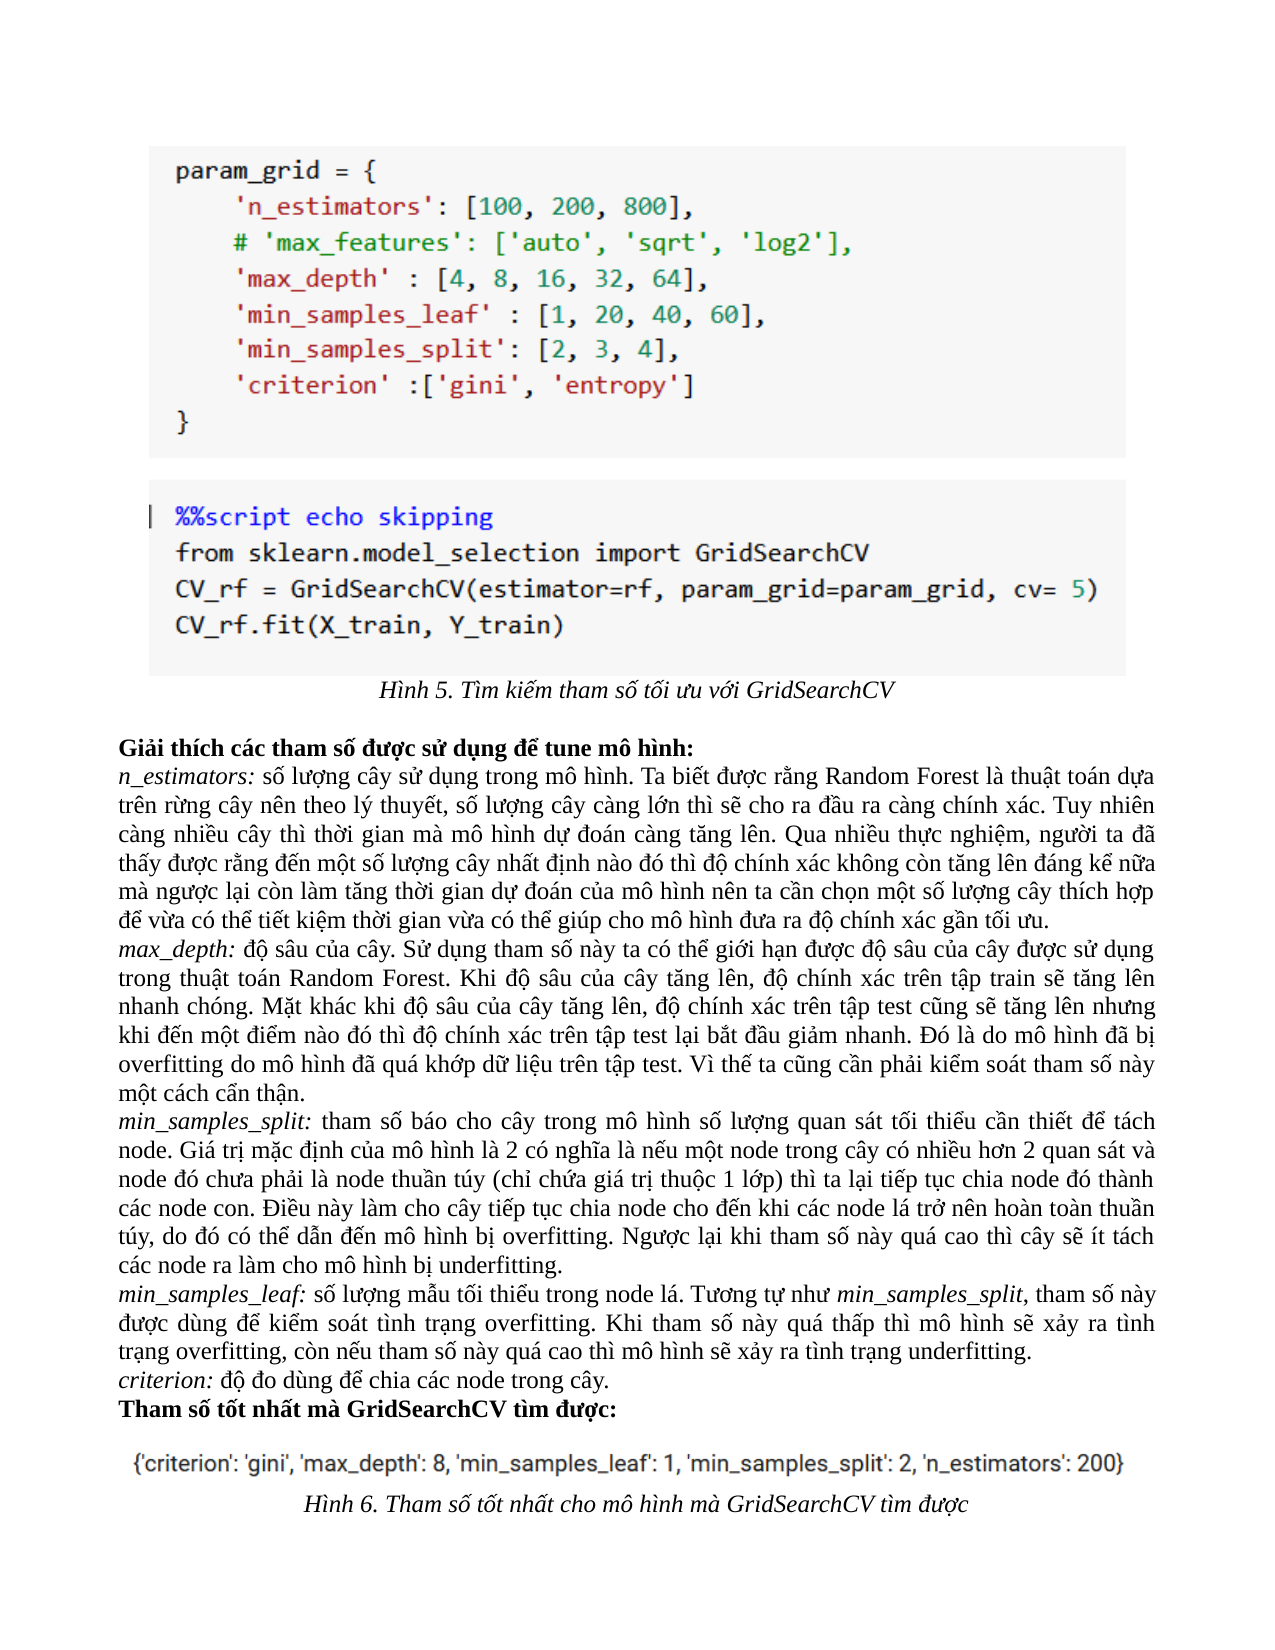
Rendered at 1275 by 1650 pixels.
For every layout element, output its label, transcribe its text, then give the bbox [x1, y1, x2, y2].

text Giải thích các tham số được sử dụng để tune mô hình: [118, 704, 1157, 761]
text n_estimators: số lượng cây sử dụng trong mô hình. Ta biết được rằng Random Forest là thuật toán dựa trên rừng cây nên theo lý thuyết, số lượng cây càng lớn thì sẽ cho ra đầu ra càng chính xác. Tuy nhiên càng nhiều cây thì thời gian mà mô hình dự đoán càng tăng lên. Qua nhiều thực nghiệm, người ta đã thấy được rằng đến một số lượng cây nhất định nào đó thì độ chính xác không còn tăng lên đáng kể nữa mà ngược lại còn làm tăng thời gian dự đoán của mô hình nên ta cần chọn một số lượng cây thích hợp để vừa có thể tiết kiệm thời gian vừa có thể giúp cho mô hình đưa ra độ chính xác gần tối ưu. [118, 761, 1157, 934]
picture [149, 146, 1126, 676]
text max_depth: độ sâu của cây. Sử dụng tham số này ta có thể giới hạn được độ sâu của cây được sử dụng trong thuật toán Random Forest. Khi độ sâu của cây tăng lên, độ chính xác trên tập train sẽ tăng lên nhanh chóng. Mặt khác khi độ sâu của cây tăng lên, độ chính xác trên tập test cũng sẽ tăng lên nhưng khi đến một điểm nào đó thì độ chính xác trên tập test lại bắt đầu giảm nhanh. Đó là do mô hình đã bị overfitting do mô hình đã quá khớp dữ liệu trên tập test. Vì thế ta cũng cần phải kiểm soát tham số này một cách cẩn thận. [118, 934, 1157, 1106]
text Hình 6. Tham số tốt nhất cho mô hình mà GridSearchCV tìm được [118, 1490, 1157, 1518]
text min_samples_leaf: số lượng mẫu tối thiểu trong node lá. Tương tự như min_samples_split, tham số này được dùng để kiểm soát tình trạng overfitting. Khi tham số này quá thấp thì mô hình sẽ xảy ra tình trạng overfitting, còn nếu tham số này quá cao thì mô hình sẽ xảy ra tình trạng underfitting. [118, 1279, 1157, 1365]
text criterion: độ đo dùng để chia các node trong cây. [118, 1365, 1157, 1394]
picture [118, 1422, 1157, 1490]
text Hình 5. Tìm kiếm tham số tối ưu với GridSearchCV [118, 147, 1157, 704]
text Tham số tốt nhất mà GridSearchCV tìm được: [118, 1394, 1157, 1422]
text min_samples_split: tham số báo cho cây trong mô hình số lượng quan sát tối thiểu cần thiết để tách node. Giá trị mặc định của mô hình là 2 có nghĩa là nếu một node trong cây có nhiều hơn 2 quan sát và node đó chưa phải là node thuần túy (chỉ chứa giá trị thuộc 1 lớp) thì ta lại tiếp tục chia node đó thành các node con. Điều này làm cho cây tiếp tục chia node cho đến khi các node lá trở nên hoàn toàn thuần túy, do đó có thể dẫn đến mô hình bị overfitting. Ngược lại khi tham số này quá cao thì cây sẽ ít tách các node ra làm cho mô hình bị underfitting. [118, 1106, 1157, 1279]
